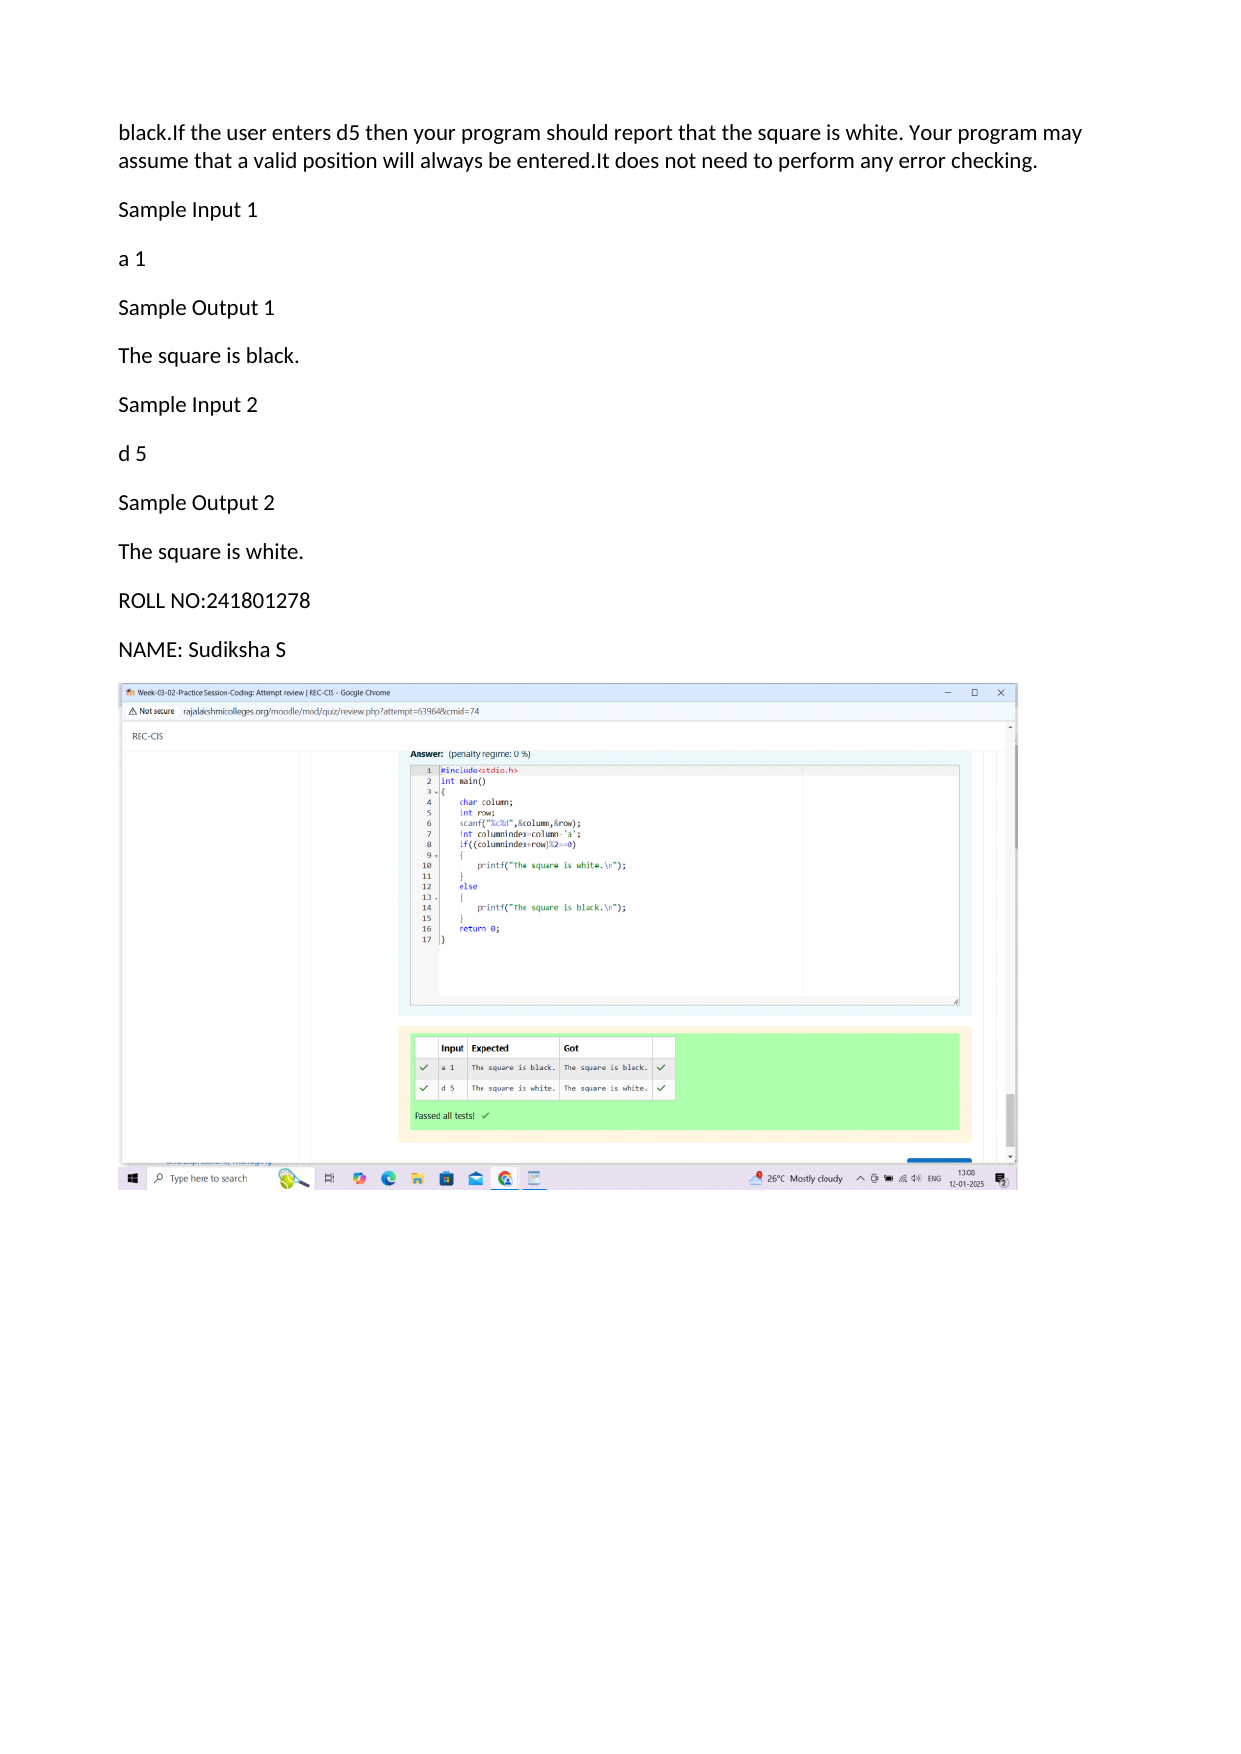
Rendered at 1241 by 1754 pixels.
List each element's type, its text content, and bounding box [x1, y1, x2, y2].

text The square is white. [118, 537, 1122, 565]
text The square is black. [118, 342, 1122, 369]
text Sample Input 2 [118, 390, 1122, 418]
text d 5 [118, 439, 1122, 467]
text Sample Output 2 [118, 488, 1122, 516]
text Sample Input 1 [118, 195, 1122, 223]
text ROLL NO:241801278 [118, 586, 1122, 614]
text Sample Output 1 [118, 293, 1122, 321]
text NAME: Sudiksha S [118, 635, 1122, 663]
text a 1 [118, 244, 1122, 272]
text black.If the user enters d5 then your program should report that the square is white. Your program may assume that a valid position will always be entered.It does not need to perform any error checking. [118, 118, 1122, 174]
